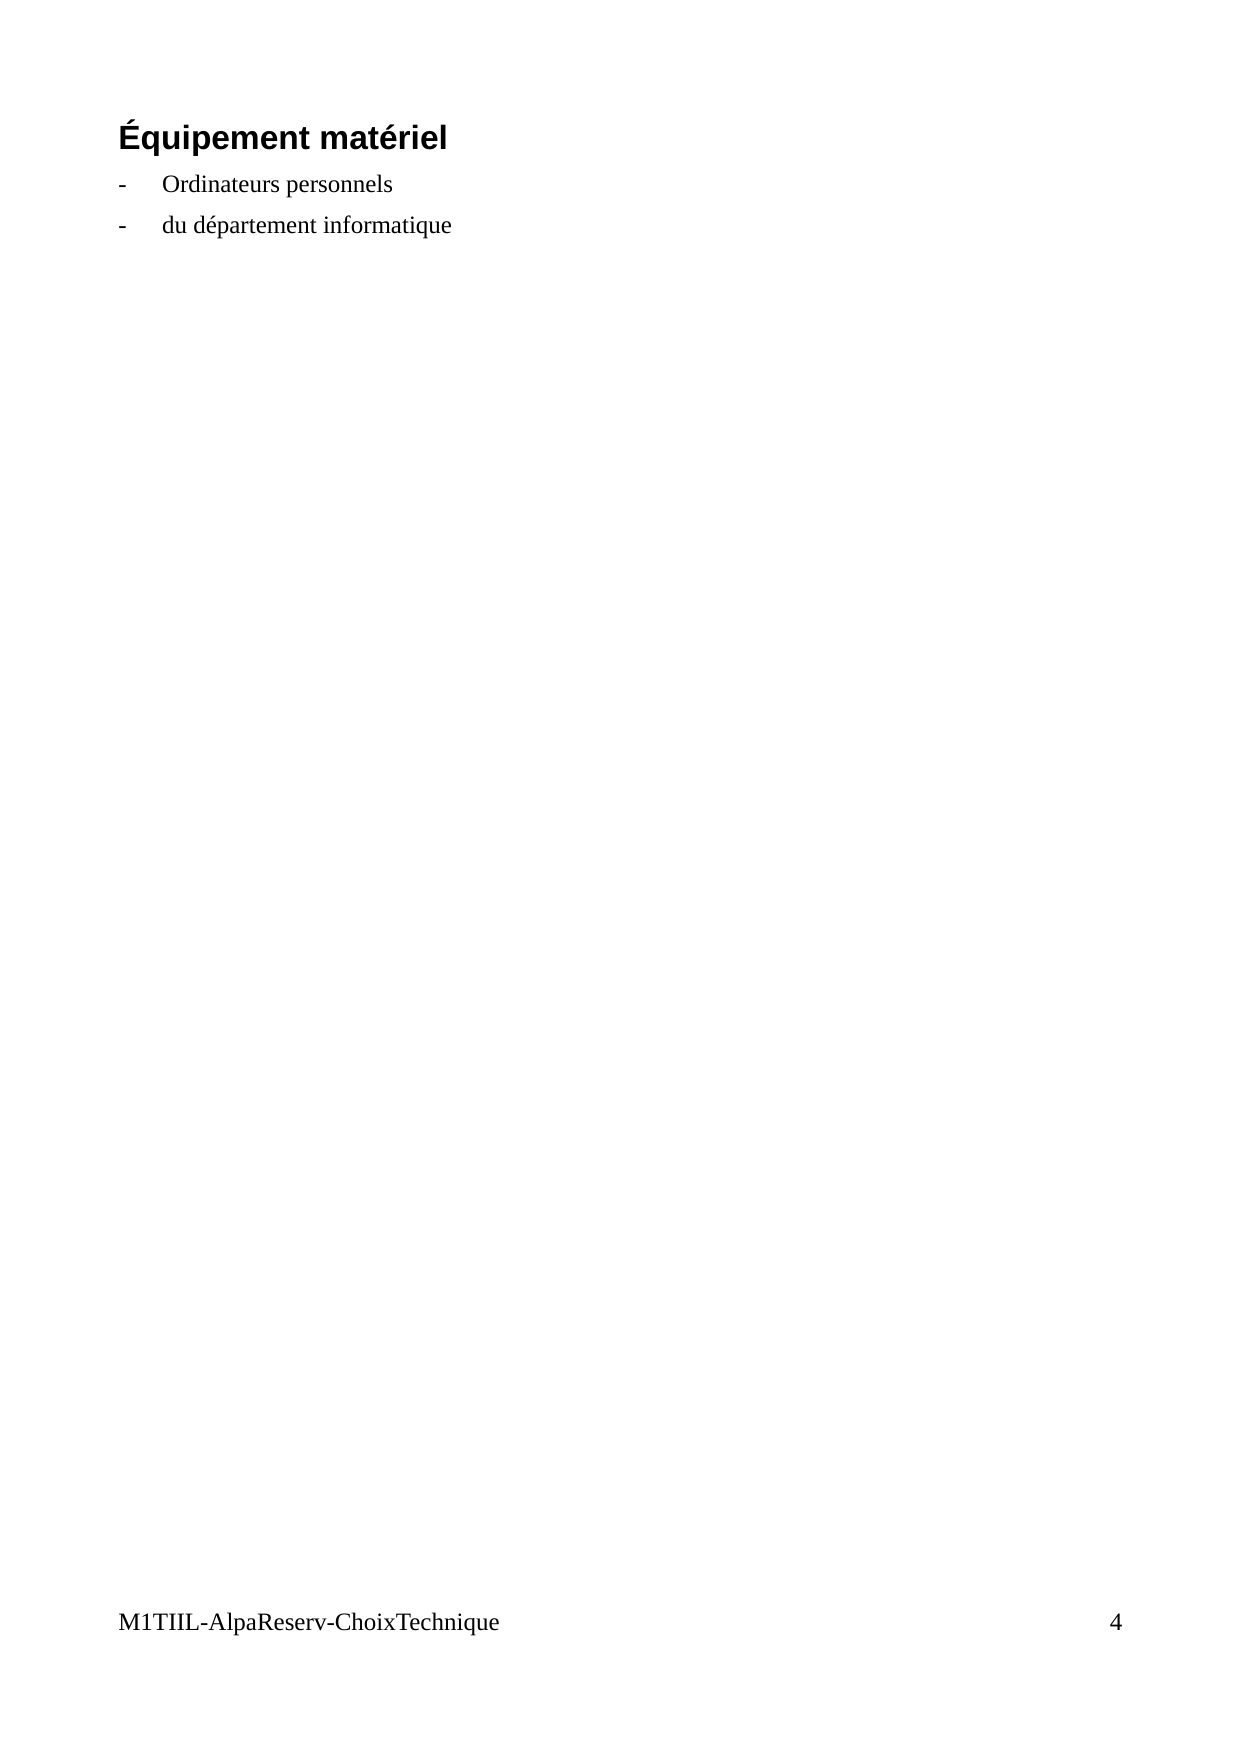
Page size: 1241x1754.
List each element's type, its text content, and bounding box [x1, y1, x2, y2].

text - du département informatique [118, 211, 1122, 239]
subtitle Équipement matériel [118, 118, 1122, 157]
text - Ordinateurs personnels [118, 169, 1122, 198]
